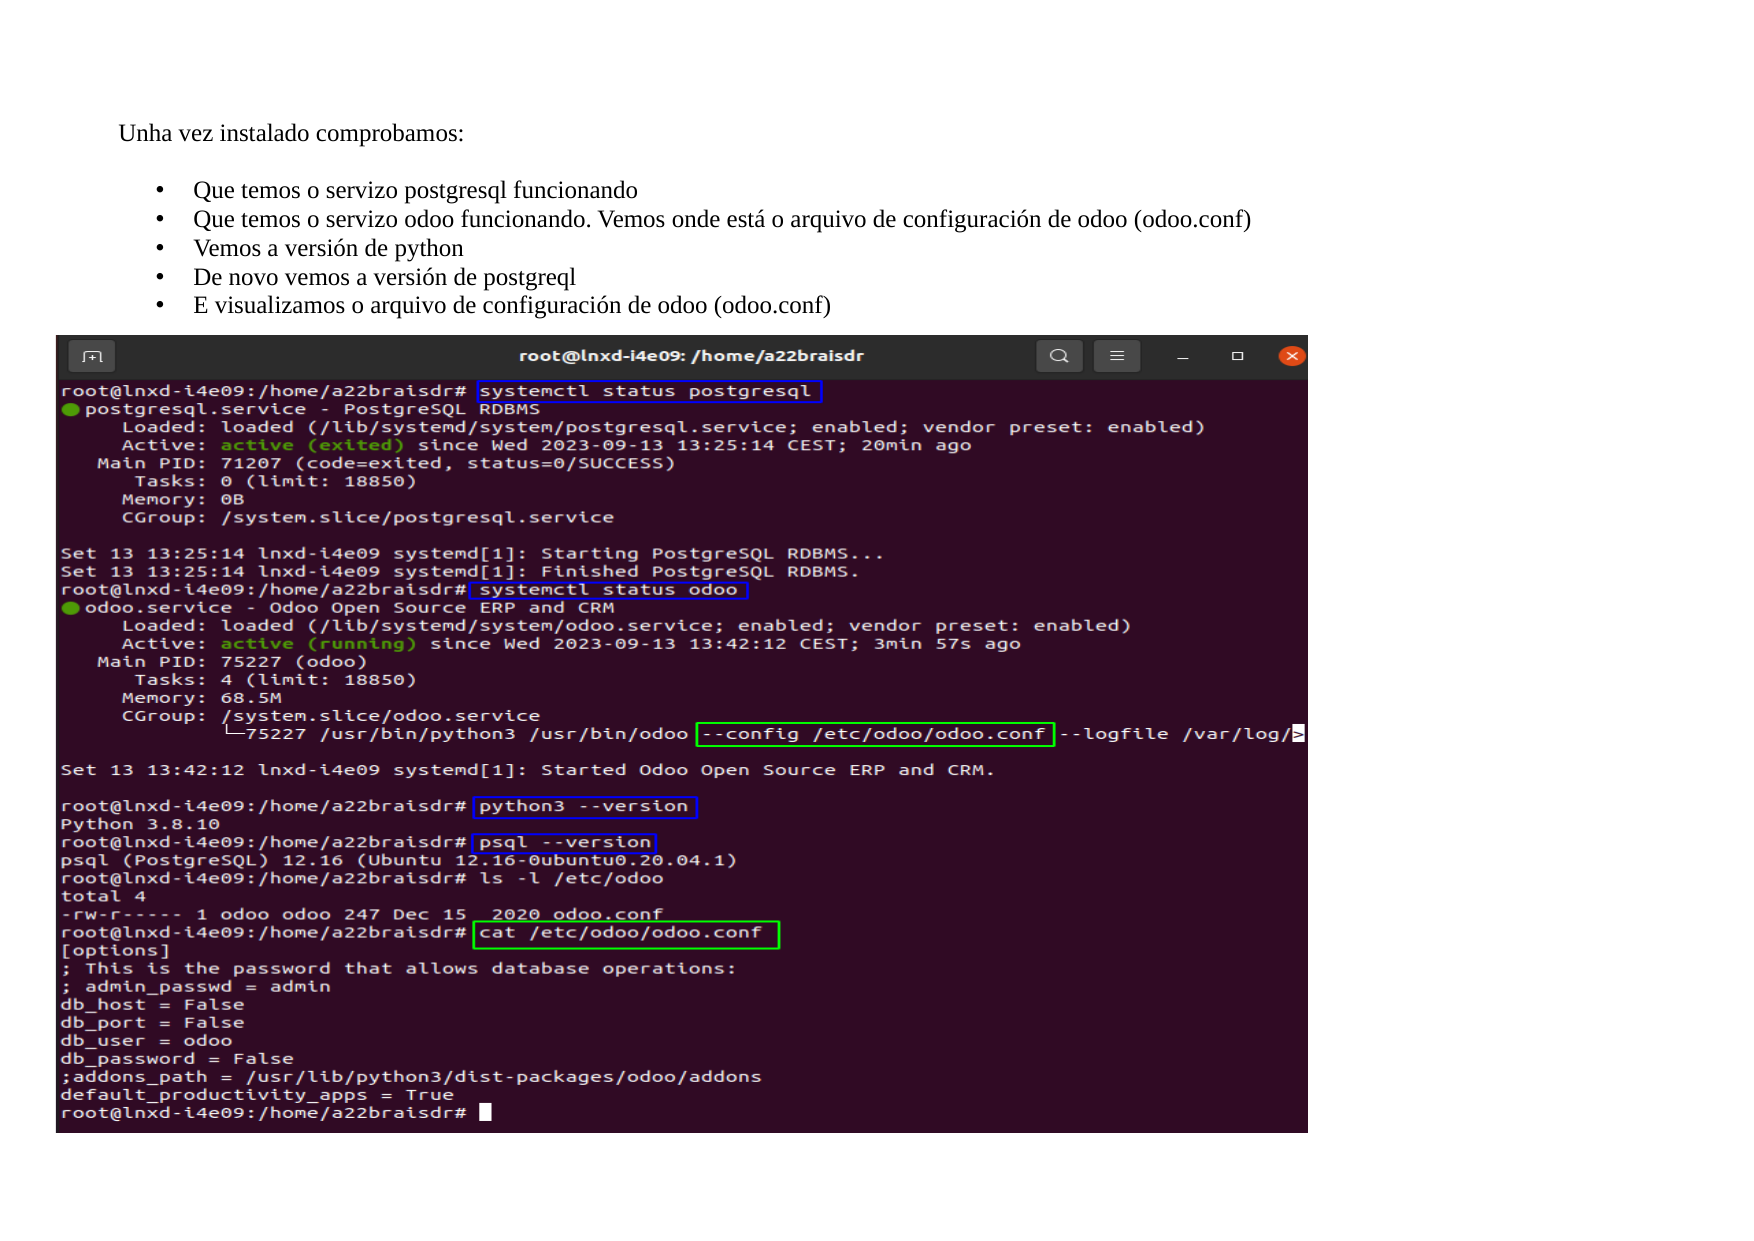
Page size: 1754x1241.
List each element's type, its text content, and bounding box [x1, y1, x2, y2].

list Vemos a versión de python [156, 233, 1636, 262]
list Que temos o servizo odoo funcionando. Vemos onde está o arquivo de configuración de odoo (odoo.conf) [156, 204, 1636, 233]
list Que temos o servizo postgresql funcionando [156, 176, 1636, 204]
picture [55, 335, 1308, 1133]
list De novo vemos a versión de postgreql [156, 262, 1636, 291]
text Unha vez instalado comprobamos: [118, 118, 1636, 147]
list E visualizamos o arquivo de configuración de odoo (odoo.conf) [156, 291, 1636, 319]
